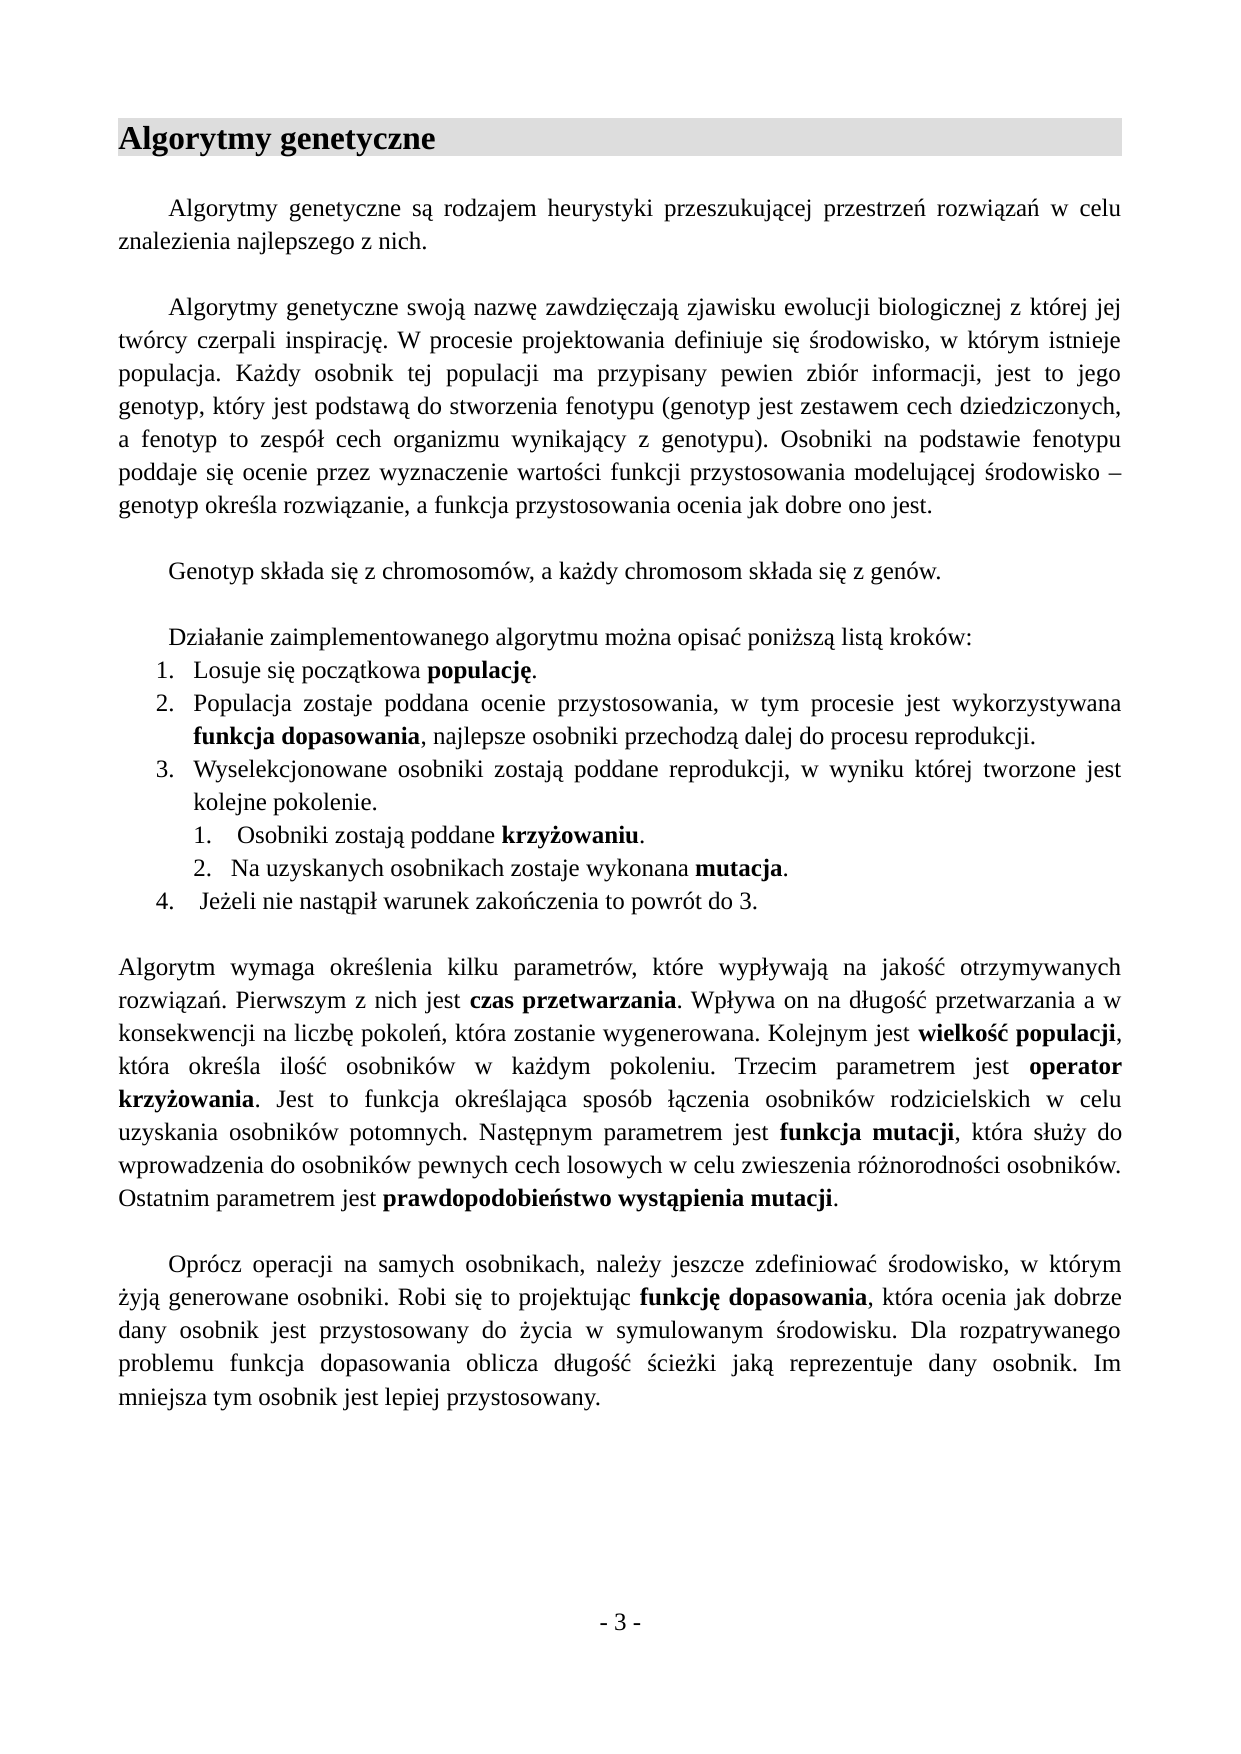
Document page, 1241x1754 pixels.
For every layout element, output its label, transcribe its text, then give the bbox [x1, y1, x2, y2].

list Na uzyskanych osobnikach zostaje wykonana mutacja. [193, 853, 1122, 882]
text Algorytmy genetyczne swoją nazwę zawdzięczają zjawisku ewolucji biologicznej z której jej twórcy czerpali inspirację. W procesie projektowania definiuje się środowisko, w którym istnieje populacja. Każdy osobnik tej populacji ma przypisany pewien zbiór informacji, jest to jego genotyp, który jest podstawą do stworzenia fenotypu (genotyp jest zestawem cech dziedziczonych, a fenotyp to zespół cech organizmu wynikający z genotypu). Osobniki na podstawie fenotypu poddaje się ocenie przez wyznaczenie wartości funkcji przystosowania modelującej środowisko – genotyp określa rozwiązanie, a funkcja przystosowania ocenia jak dobre ono jest. [118, 292, 1122, 519]
text Oprócz operacji na samych osobnikach, należy jeszcze zdefiniować środowisko, w którym żyją generowane osobniki. Robi się to projektując funkcję dopasowania, która ocenia jak dobrze dany osobnik jest przystosowany do życia w symulowanym środowisku. Dla rozpatrywanego problemu funkcja dopasowania oblicza długość ścieżki jaką reprezentuje dany osobnik. Im mniejsza tym osobnik jest lepiej przystosowany. [118, 1249, 1122, 1410]
text Algorytmy genetyczne są rodzajem heurystyki przeszukującej przestrzeń rozwiązań w celu znalezienia najlepszego z nich. [118, 193, 1122, 254]
list Losuje się początkowa populację. [156, 655, 1122, 684]
list Osobniki zostają poddane krzyżowaniu. [193, 820, 1122, 849]
list Wyselekcjonowane osobniki zostają poddane reprodukcji, w wyniku której tworzone jest kolejne pokolenie. [156, 754, 1122, 816]
text Algorytm wymaga określenia kilku parametrów, które wypływają na jakość otrzymywanych rozwiązań. Pierwszym z nich jest czas przetwarzania. Wpływa on na długość przetwarzania a w konsekwencji na liczbę pokoleń, która zostanie wygenerowana. Kolejnym jest wielkość populacji, która określa ilość osobników w każdym pokoleniu. Trzecim parametrem jest operator krzyżowania. Jest to funkcja określająca sposób łączenia osobników rodzicielskich w celu uzyskania osobników potomnych. Następnym parametrem jest funkcja mutacji, która służy do wprowadzenia do osobników pewnych cech losowych w celu zwieszenia różnorodności osobników. Ostatnim parametrem jest prawdopodobieństwo wystąpienia mutacji. [118, 952, 1122, 1212]
text Genotyp składa się z chromosomów, a każdy chromosom składa się z genów. [118, 556, 1122, 585]
list Populacja zostaje poddana ocenie przystosowania, w tym procesie jest wykorzystywana funkcja dopasowania, najlepsze osobniki przechodzą dalej do procesu reprodukcji. [156, 688, 1122, 750]
list Jeżeli nie nastąpił warunek zakończenia to powrót do 3. [156, 886, 1122, 915]
text Działanie zaimplementowanego algorytmu można opisać poniższą listą kroków: [118, 622, 1122, 651]
table_header Algorytmy genetyczne [118, 156, 1122, 160]
